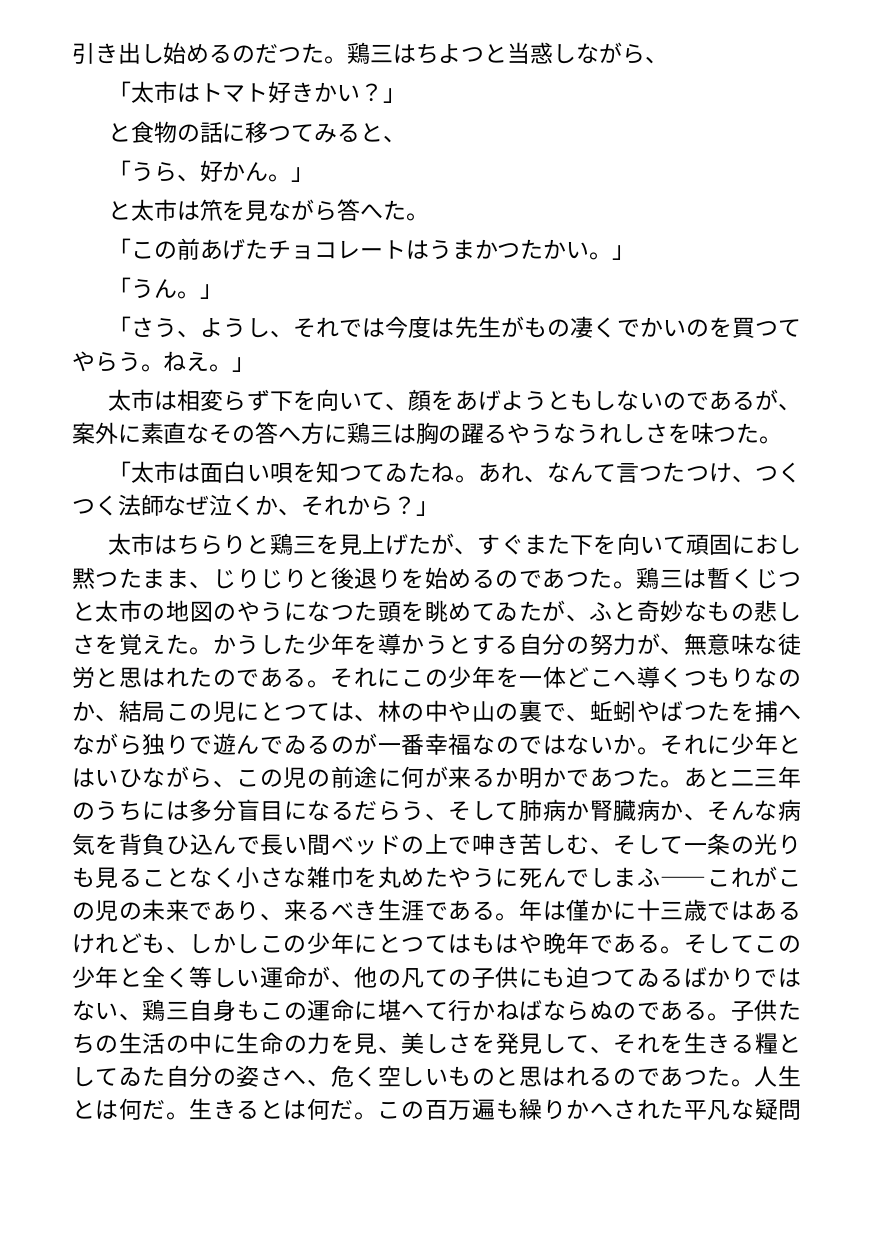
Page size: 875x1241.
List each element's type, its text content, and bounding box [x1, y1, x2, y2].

text と食物の話に移つてみると、 [72, 114, 802, 148]
text 引き出し始めるのだつた。鶏三はちよつと当惑しながら、 [72, 36, 802, 69]
text 太市はちらりと鶏三を見上げたが、すぐまた下を向いて頑固におし黙つたまま、じりじりと後退りを始めるのであつた。鶏三は暫くじつと太市の地図のやうになつた頭を眺めてゐたが、ふと奇妙なもの悲しさを覚えた。かうした少年を導かうとする自分の努力が、無意味な徒労と思はれたのである。それにこの少年を一体どこへ導くつもりなのか、結局この児にとつては、林の中や山の裏で、蚯蚓やばつたを捕へながら独りで遊んでゐるのが一番幸福なのではないか。それに少年とはいひながら、この児の前途に何が来るか明かであつた。あと二三年のうちには多分盲目になるだらう、そして肺病か腎臓病か、そんな病気を背負ひ込んで長い間ベッドの上で呻き苦しむ、そして一条の光りも見ることなく小さな雑巾を丸めたやうに死んでしまふ――これがこの児の未来であり、来るべき生涯である。年は僅かに十三歳ではあるけれども、しかしこの少年にとつてはもはや晚年である。そしてこの少年と全く等しい運命が、他の凡ての子供にも迫つてゐるばかりではない、鶏三自身もこの運命に堪へて行かねばならぬのである。子供たちの生活の中に生命の力を見、美しさを発見して、それを生きる糧としてゐた自分の姿さへ、危く空しいものと思はれるのであつた。人生とは何だ。生きるとは何だ。この百万遍も繰りかへされた平凡な疑問 [72, 527, 802, 1126]
text 「この前あげたチョコレートはうまかつたかい。」 [72, 232, 802, 265]
text と太市は笊を見ながら答へた。 [72, 193, 802, 226]
text 「うら、好かん。」 [72, 153, 802, 187]
text 「太市はトマト好きかい？」 [72, 75, 802, 108]
text 「太市は面白い唄を知つてゐたね。あれ、なんて言つたつけ、つくつく法師なぜ泣くか、それから？」 [72, 455, 802, 521]
text 太市は相変らず下を向いて、顔をあげようともしないのであるが、案外に素直なその答へ方に鶏三は胸の躍るやうなうれしさを味つた。 [72, 383, 802, 449]
text 「うん。」 [72, 271, 802, 304]
text 「さう、ようし、それでは今度は先生がもの凄くでかいのを買つてやらう。ねえ。」 [72, 310, 802, 377]
